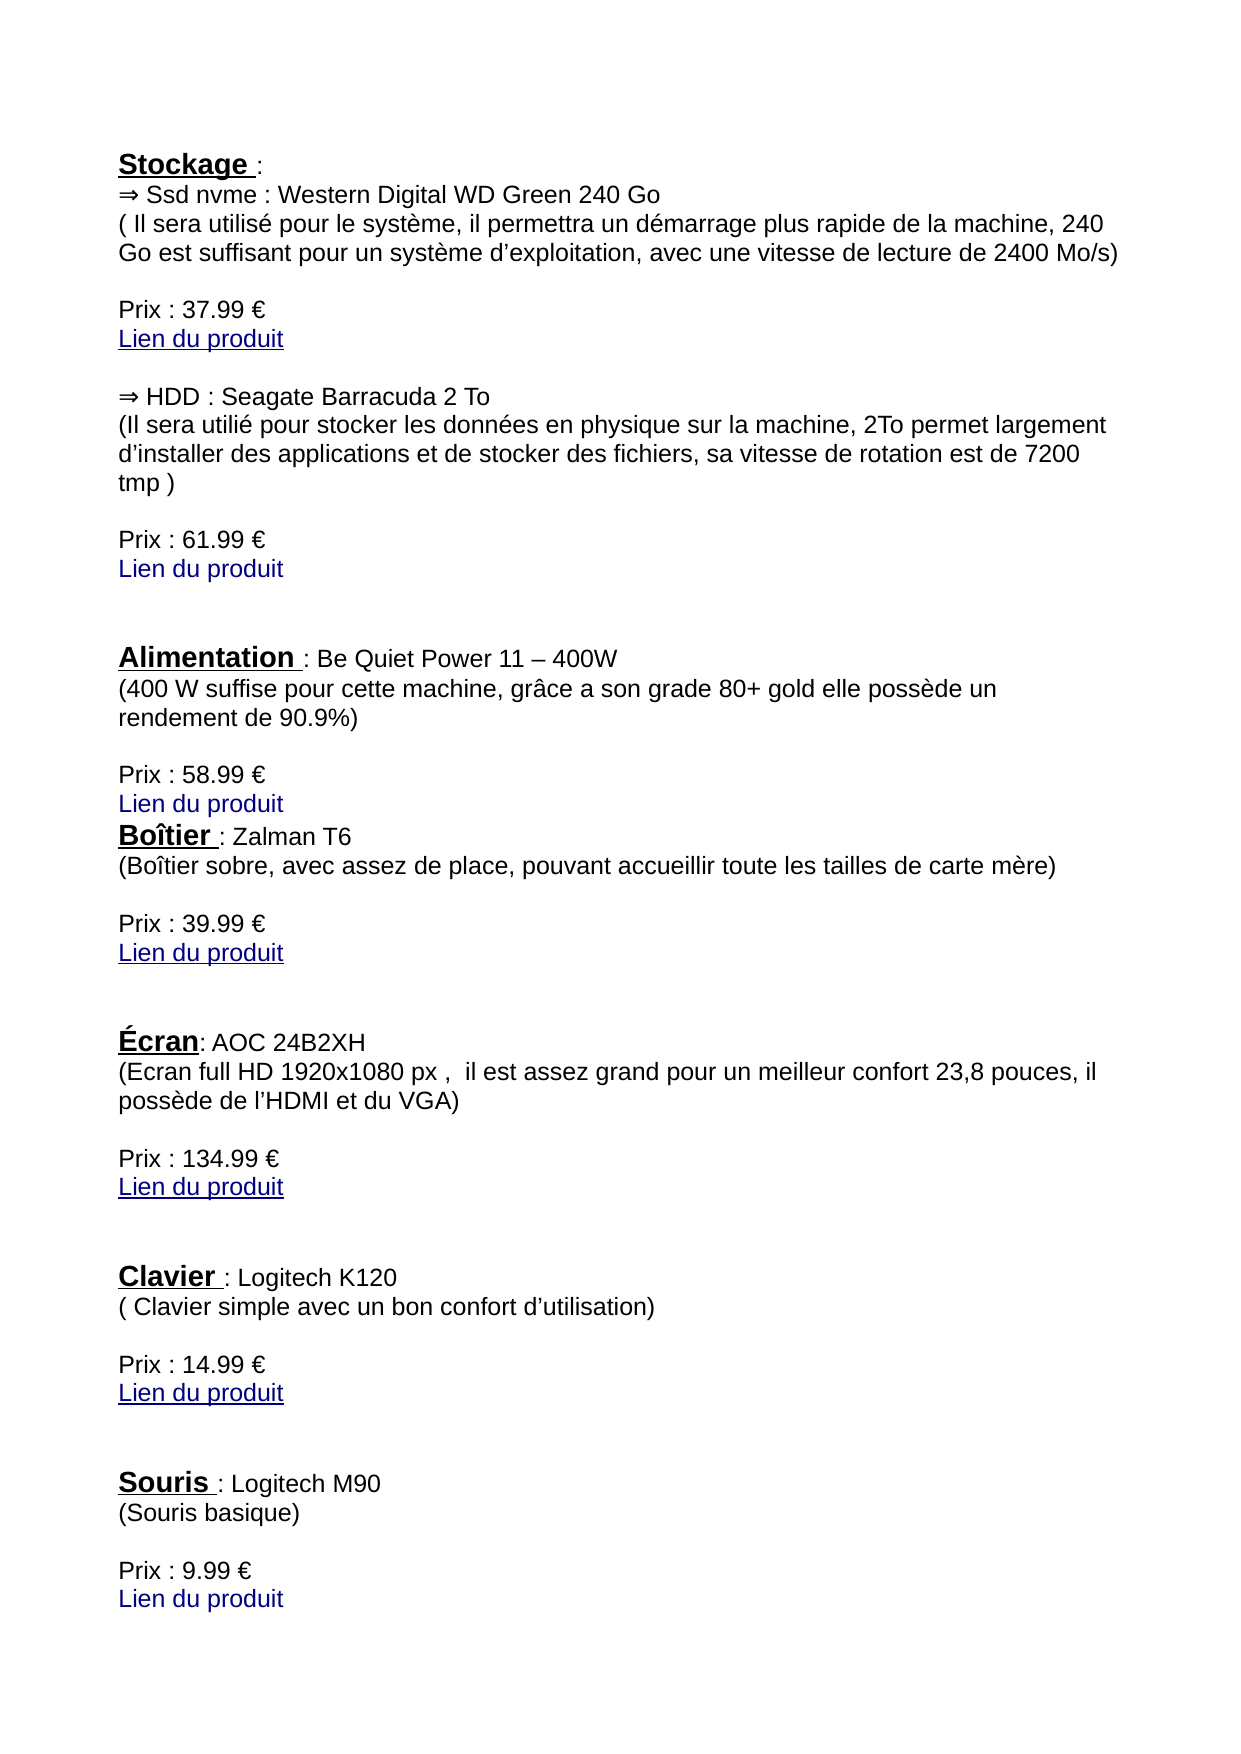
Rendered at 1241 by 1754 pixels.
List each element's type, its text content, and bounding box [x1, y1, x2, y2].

text Lien du produit [118, 324, 1122, 353]
text (Il sera utilié pour stocker les données en physique sur la machine, 2To permet largement d’installer des applications et de stocker des fichiers, sa vitesse de rotation est de 7200 tmp ) [118, 410, 1122, 497]
text Lien du produit [118, 1584, 1122, 1613]
text Lien du produit [118, 789, 1122, 818]
text Prix : 134.99 € [118, 1143, 1122, 1172]
text Lien du produit [118, 1378, 1122, 1407]
text Prix : 9.99 € [118, 1556, 1122, 1584]
text Prix : 14.99 € [118, 1349, 1122, 1378]
text Lien du produit [118, 554, 1122, 583]
text (Ecran full HD 1920x1080 px , il est assez grand pour un meilleur confort 23,8 pouces, il possède de l’HDMI et du VGA) [118, 1057, 1122, 1115]
text ⇒ HDD : Seagate Barracuda 2 To [118, 382, 1122, 410]
text Prix : 37.99 € [118, 295, 1122, 324]
text Prix : 58.99 € [118, 760, 1122, 789]
text Lien du produit [118, 1172, 1122, 1201]
text Écran: AOC 24B2XH [118, 1024, 1122, 1057]
text ⇒ Ssd nvme : Western Digital WD Green 240 Go [118, 180, 1122, 209]
text Clavier : Logitech K120 [118, 1258, 1122, 1292]
text Souris : Logitech M90 [118, 1464, 1122, 1498]
text (Souris basique) [118, 1498, 1122, 1527]
text Stockage : [118, 147, 1122, 180]
text (400 W suffise pour cette machine, grâce a son grade 80+ gold elle possède un rendement de 90.9%) [118, 674, 1122, 731]
text Prix : 39.99 € [118, 909, 1122, 937]
text ( Clavier simple avec un bon confort d’utilisation) [118, 1292, 1122, 1321]
text (Boîtier sobre, avec assez de place, pouvant accueillir toute les tailles de carte mère) [118, 851, 1122, 880]
text Alimentation : Be Quiet Power 11 – 400W [118, 640, 1122, 674]
text ( Il sera utilisé pour le système, il permettra un démarrage plus rapide de la machine, 240 Go est suffisant pour un système d’exploitation, avec une vitesse de lecture de 2400 Mo/s) [118, 209, 1122, 267]
text Prix : 61.99 € [118, 525, 1122, 554]
text Boîtier : Zalman T6 [118, 818, 1122, 851]
text Lien du produit [118, 937, 1122, 966]
